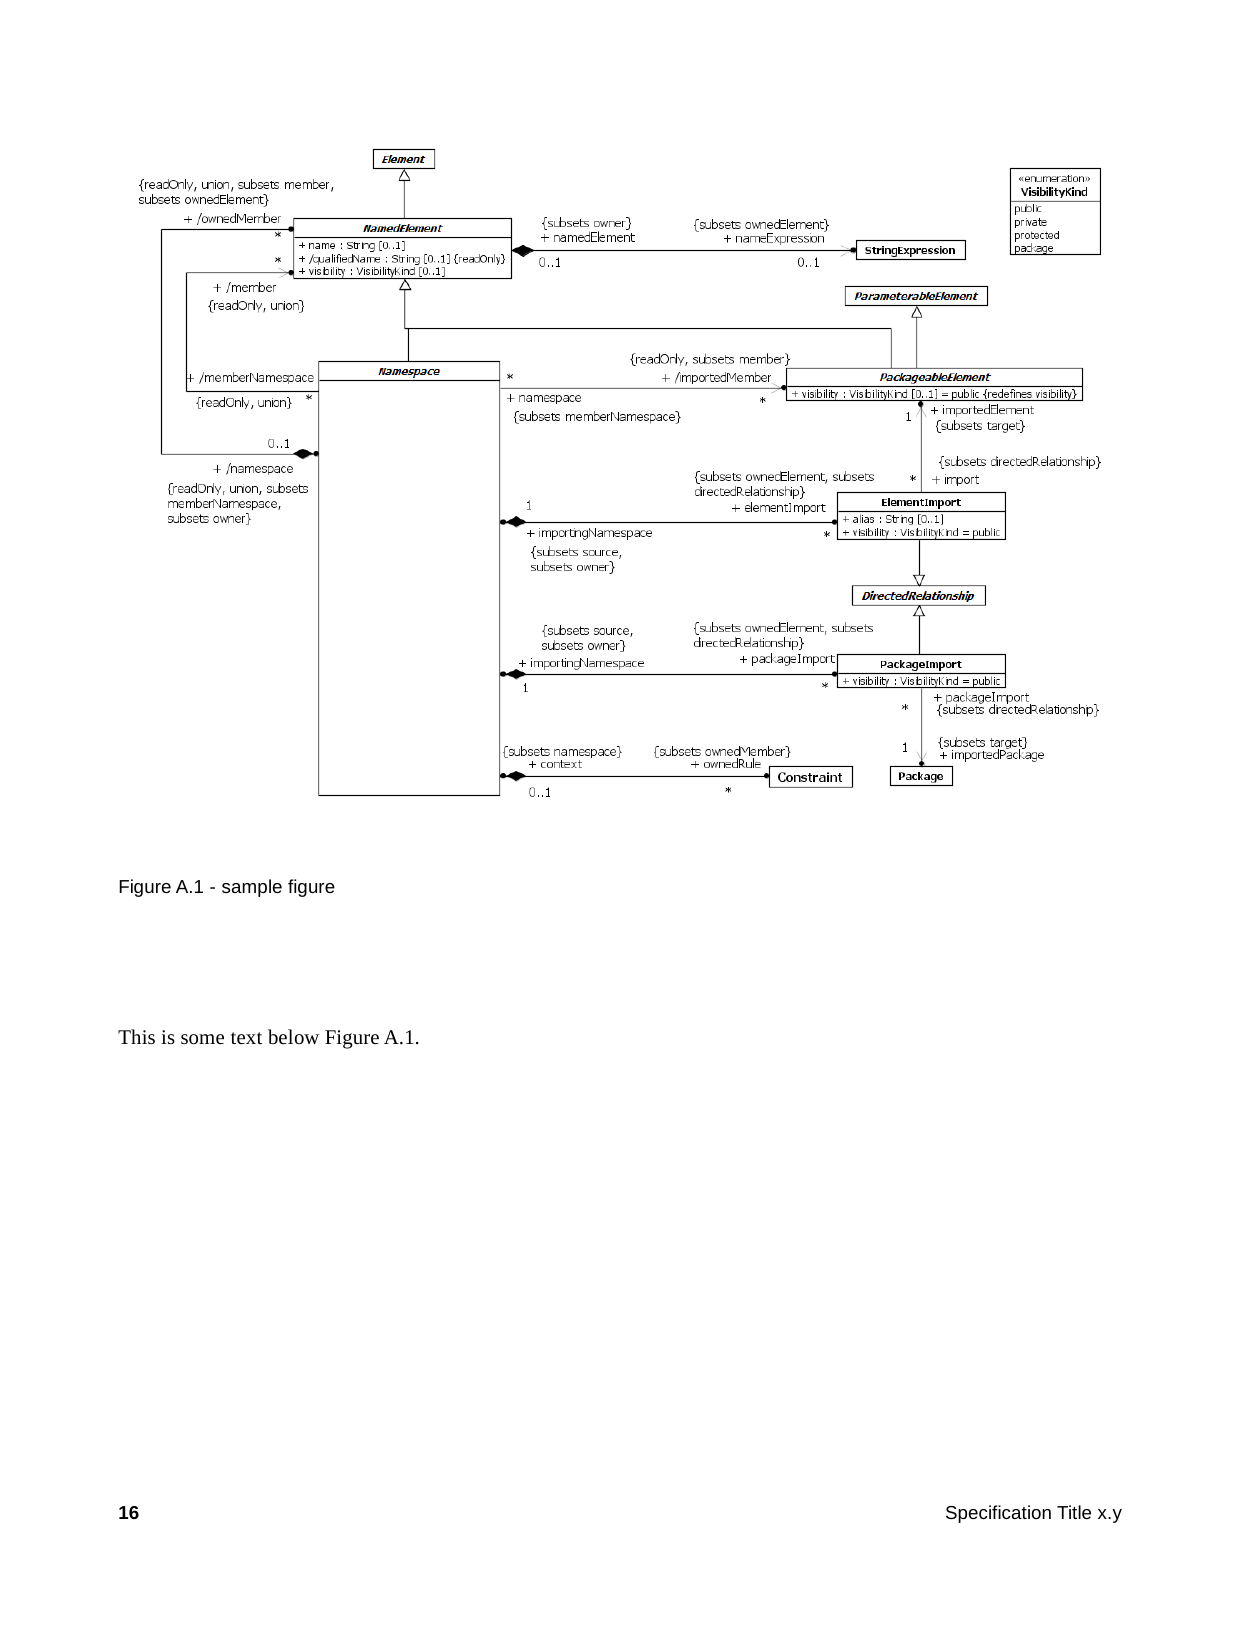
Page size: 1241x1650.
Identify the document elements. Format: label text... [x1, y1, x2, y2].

text This is some text below Figure A.1. [118, 1024, 1122, 1049]
text Figure A.1 - sample figure [118, 876, 1122, 898]
picture [118, 141, 1122, 818]
